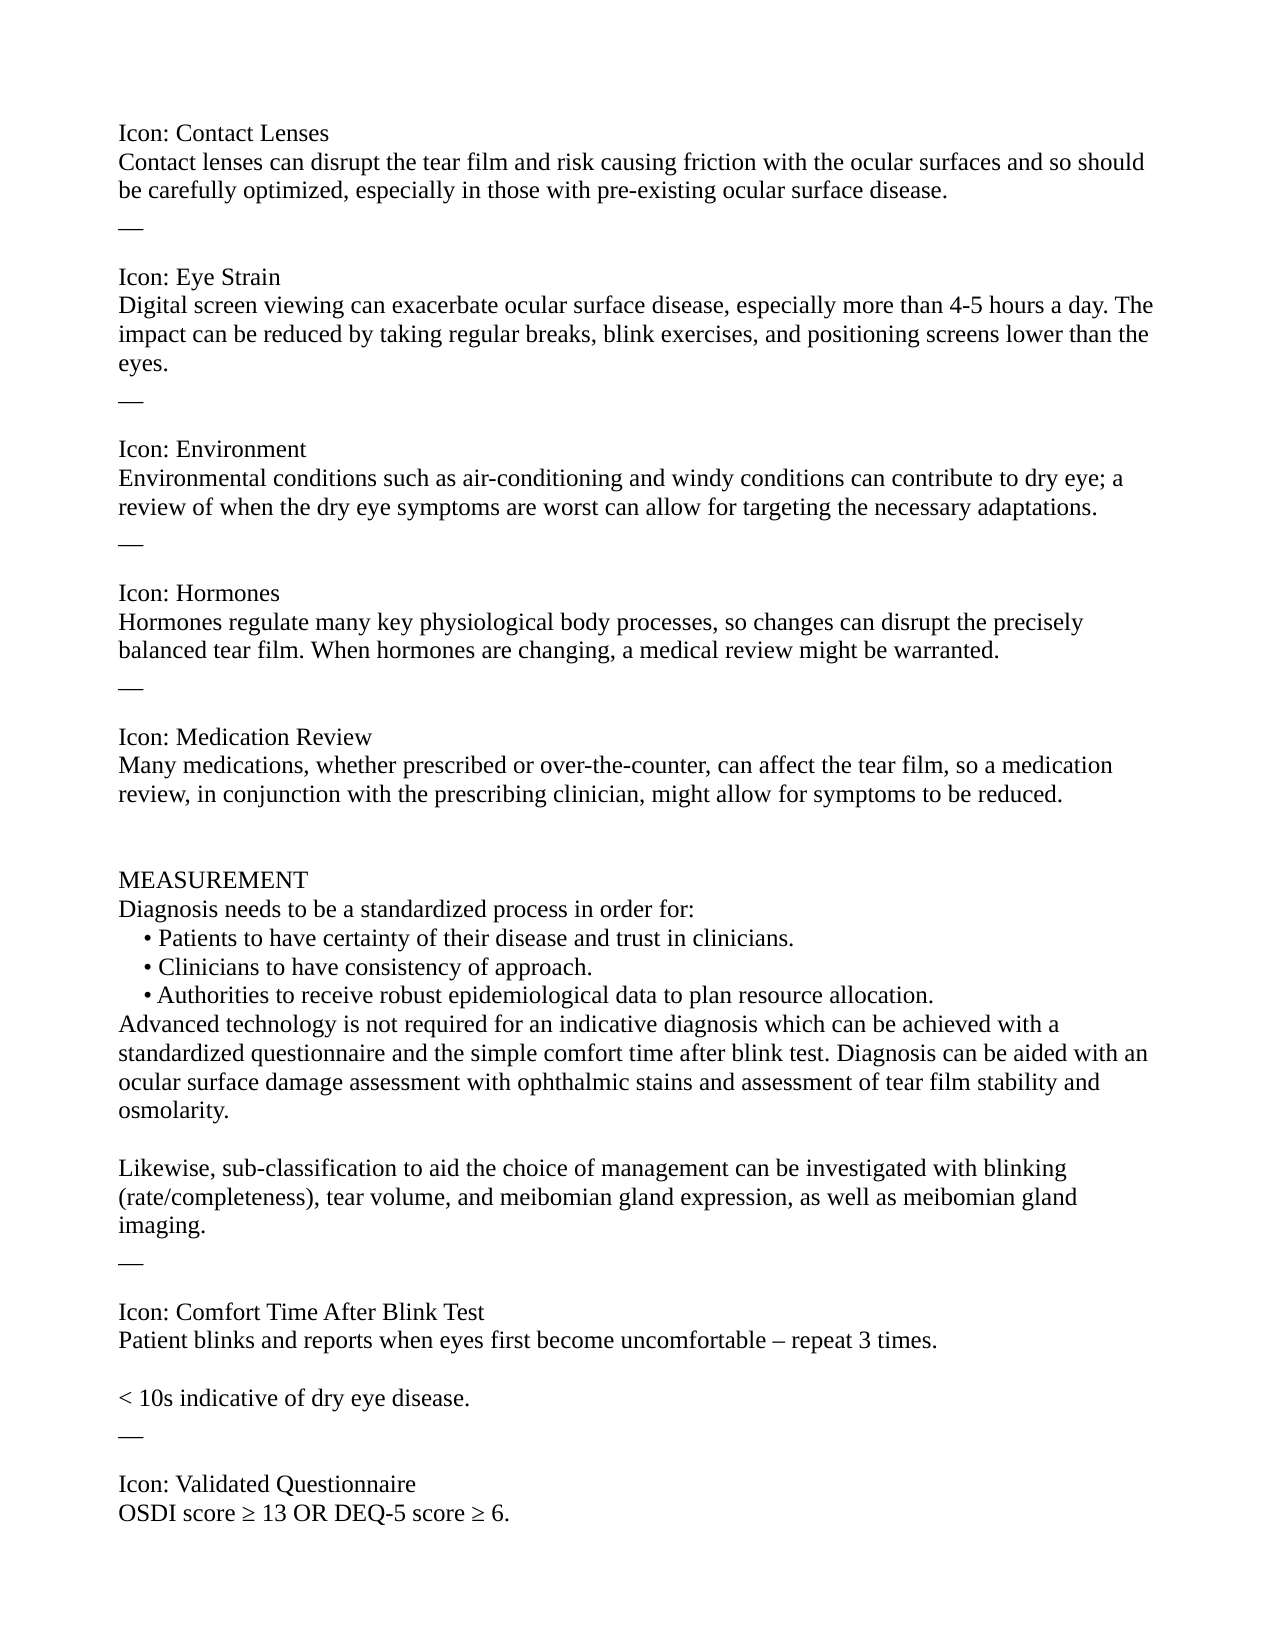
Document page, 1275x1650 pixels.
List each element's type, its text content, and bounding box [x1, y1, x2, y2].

text __ [118, 521, 1157, 549]
text Many medications, whether prescribed or over-the-counter, can affect the tear film, so a medication review, in conjunction with the prescribing clinician, might allow for symptoms to be reduced. [118, 751, 1157, 808]
text __ [118, 664, 1157, 693]
text Icon: Environment [118, 434, 1157, 463]
text Environmental conditions such as air-conditioning and windy conditions can contribute to dry eye; a review of when the dry eye symptoms are worst can allow for targeting the necessary adaptations. [118, 463, 1157, 521]
text Hormones regulate many key physiological body processes, so changes can disrupt the precisely balanced tear film. When hormones are changing, a medical review might be warranted. [118, 607, 1157, 664]
text Likewise, sub-classification to aid the choice of management can be investigated with blinking (rate/completeness), tear volume, and meibomian gland expression, as well as meibomian gland imaging. [118, 1153, 1157, 1239]
text Advanced technology is not required for an indicative diagnosis which can be achieved with a standardized questionnaire and the simple comfort time after blink test. Diagnosis can be aided with an ocular surface damage assessment with ophthalmic stains and assessment of tear film stability and osmolarity. [118, 1009, 1157, 1124]
text < 10s indicative of dry eye disease. [118, 1383, 1157, 1412]
text Icon: Comfort Time After Blink Test [118, 1297, 1157, 1326]
text Icon: Medication Review [118, 722, 1157, 751]
text Icon: Hormones [118, 578, 1157, 607]
text __ [118, 204, 1157, 233]
text Icon: Contact Lenses [118, 118, 1157, 147]
text __ [118, 1239, 1157, 1268]
text __ [118, 377, 1157, 406]
text OSDI score ≥ 13 OR DEQ-5 score ≥ 6. [118, 1498, 1157, 1527]
text • Clinicians to have consistency of approach. [118, 952, 1157, 981]
text Digital screen viewing can exacerbate ocular surface disease, especially more than 4-5 hours a day. The impact can be reduced by taking regular breaks, blink exercises, and positioning screens lower than the eyes. [118, 291, 1157, 377]
text Contact lenses can disrupt the tear film and risk causing friction with the ocular surfaces and so should be carefully optimized, especially in those with pre-existing ocular surface disease. [118, 147, 1157, 204]
text • Authorities to receive robust epidemiological data to plan resource allocation. [118, 981, 1157, 1009]
text Diagnosis needs to be a standardized process in order for: [118, 894, 1157, 923]
text Icon: Eye Strain [118, 262, 1157, 291]
text MEASUREMENT [118, 866, 1157, 894]
text __ [118, 1412, 1157, 1441]
text • Patients to have certainty of their disease and trust in clinicians. [118, 923, 1157, 952]
text Icon: Validated Questionnaire [118, 1469, 1157, 1498]
text Patient blinks and reports when eyes first become uncomfortable – repeat 3 times. [118, 1326, 1157, 1354]
